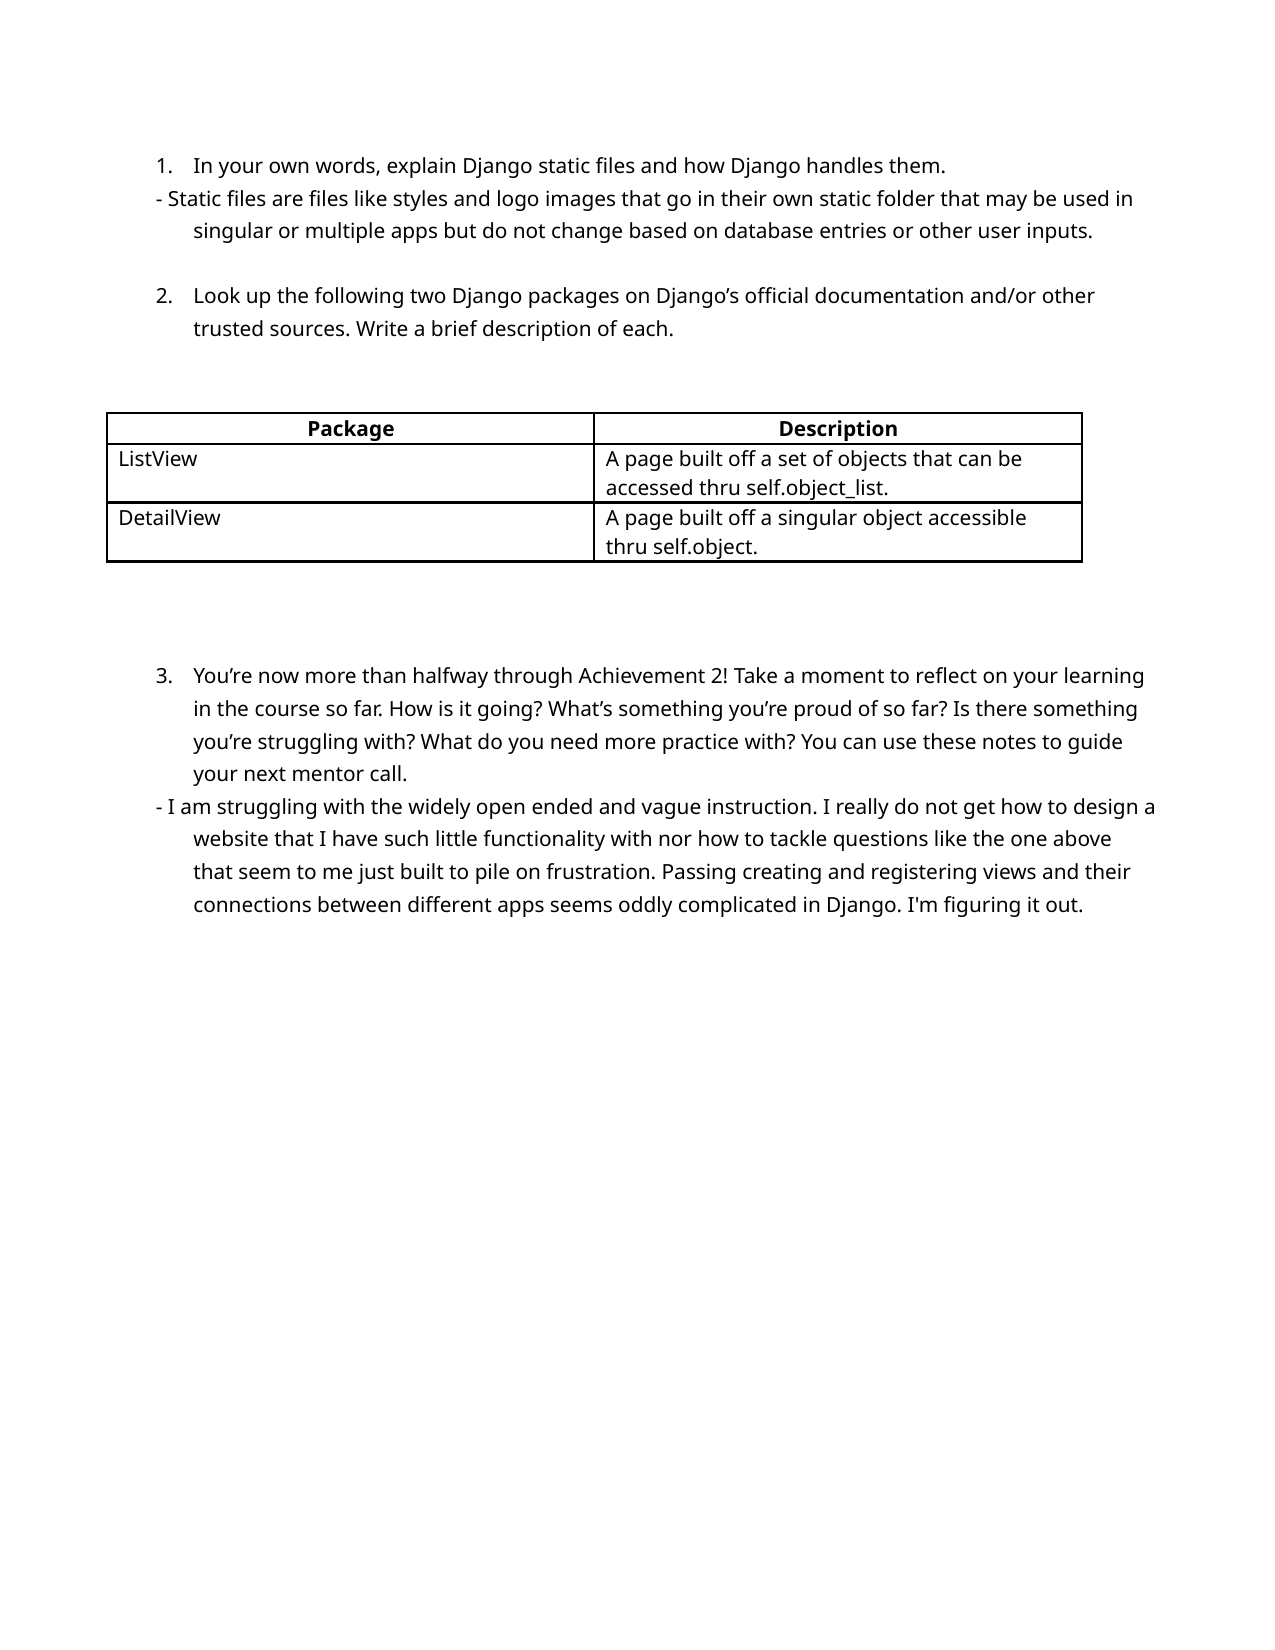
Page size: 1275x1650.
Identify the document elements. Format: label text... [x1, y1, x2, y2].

list You’re now more than halfway through Achievement 2! Take a moment to reflect on your learning in the course so far. How is it going? What’s something you’re proud of so far? Is there something you’re struggling with? What do you need more practice with? You can use these notes to guide your next mentor call. [156, 662, 1157, 788]
table_cell A page built off a set of objects that can be accessed thru self.object_list. [595, 445, 1081, 501]
table_cell ListView [108, 445, 593, 501]
table_cell A page built off a singular object accessible thru self.object. [595, 504, 1081, 560]
table_header Package [108, 414, 593, 442]
list Look up the following two Django packages on Django’s official documentation and/or other trusted sources. Write a brief description of each. [156, 282, 1157, 343]
table_cell DetailView [108, 504, 593, 560]
text - I am struggling with the widely open ended and vague instruction. I really do not get how to design a website that I have such little functionality with nor how to tackle questions like the one above that seem to me just built to pile on frustration. Passing creating and registering views and their connections between different apps seems oddly complicated in Django. I'm figuring it out. [156, 792, 1157, 918]
text - Static files are files like styles and logo images that go in their own static folder that may be used in singular or multiple apps but do not change based on database entries or other user inputs. [156, 184, 1157, 245]
table_header Description [595, 414, 1081, 442]
list In your own words, explain Django static files and how Django handles them. [156, 151, 1157, 179]
